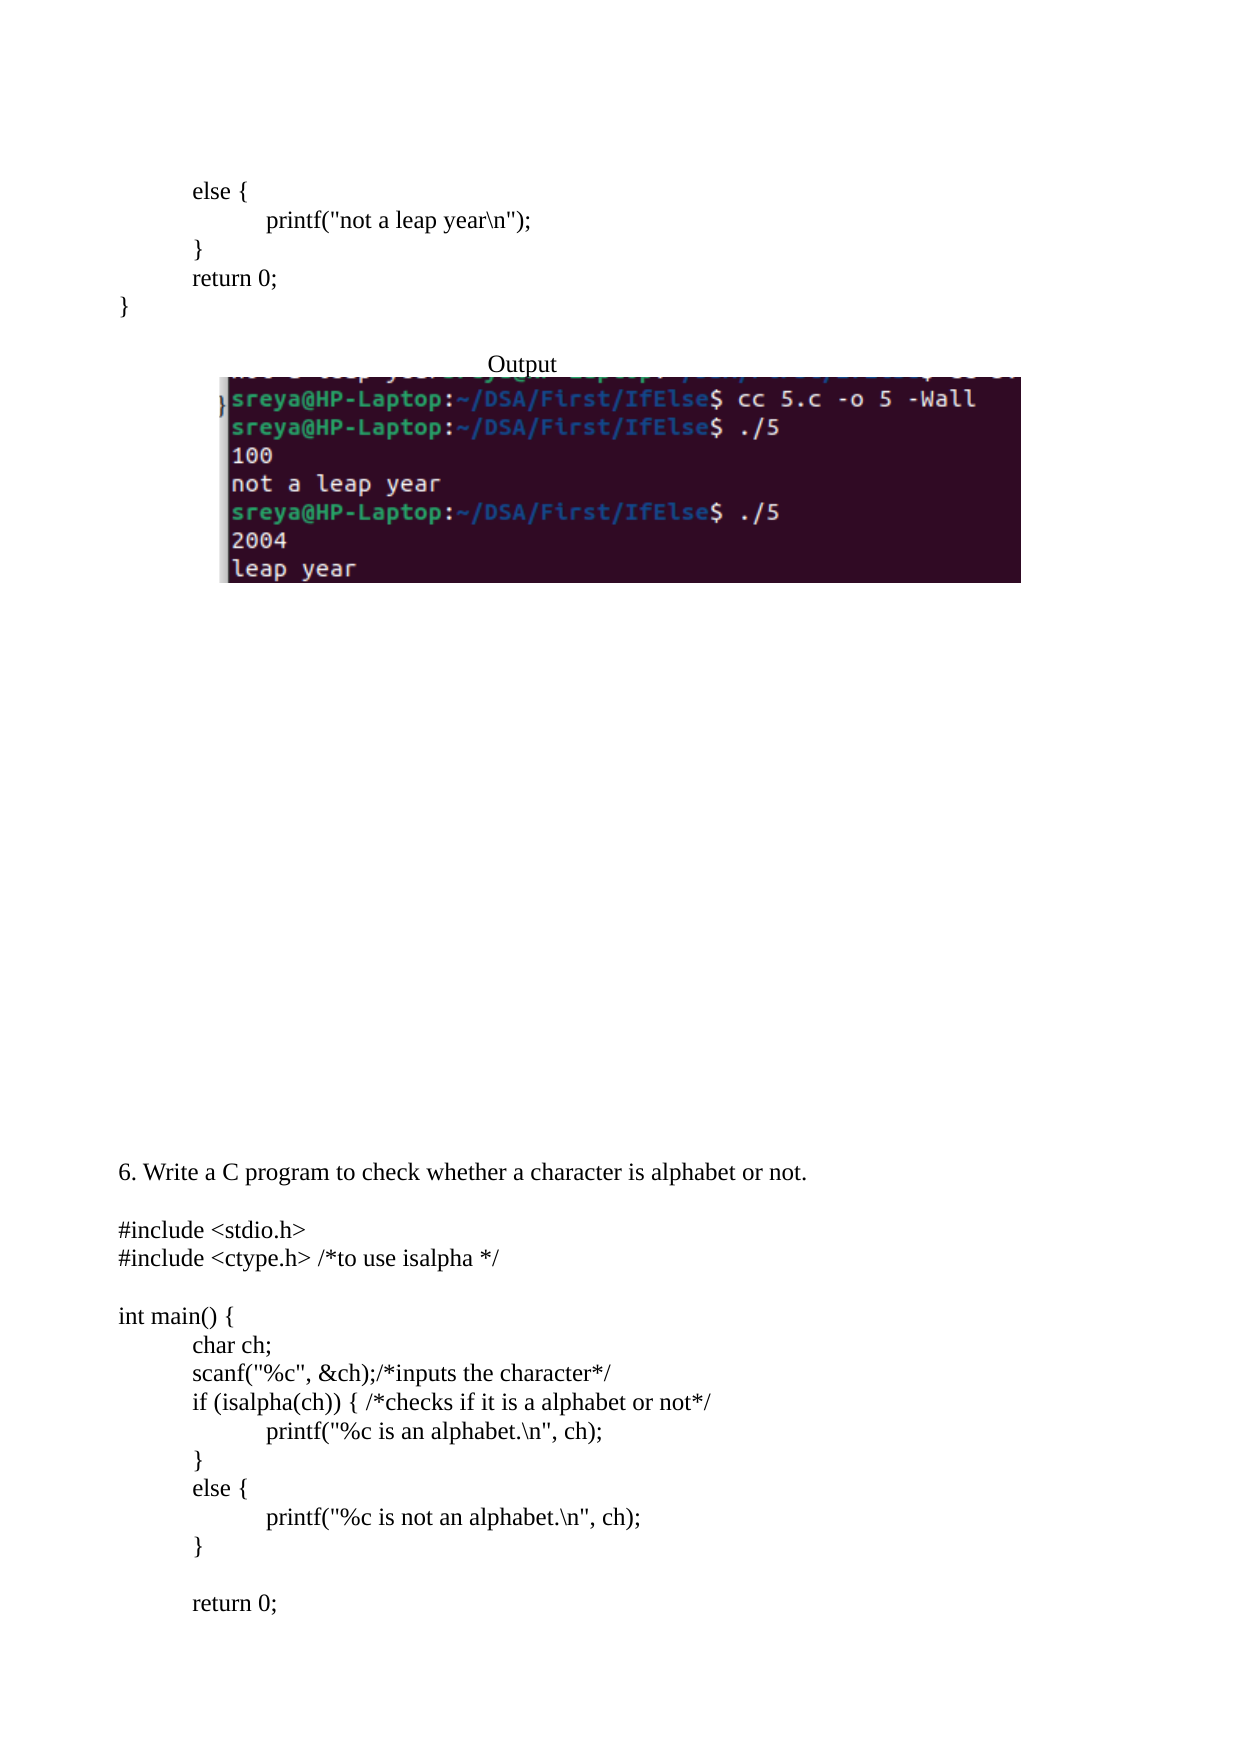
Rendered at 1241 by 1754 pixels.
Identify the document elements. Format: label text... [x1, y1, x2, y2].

text return 0; [118, 1588, 1122, 1617]
text if (isalpha(ch)) { /*checks if it is a alphabet or not*/ [118, 1387, 1122, 1416]
text #include <ctype.h> /*to use isalpha */ [118, 1243, 1122, 1272]
text } [118, 1445, 1122, 1473]
text printf("not a leap year\n"); [118, 205, 1122, 234]
text printf("%c is not an alphabet.\n", ch); [118, 1502, 1122, 1531]
text return 0; [118, 263, 1122, 291]
text Output [118, 349, 1122, 378]
text 6. Write a C program to check whether a character is alphabet or not. #include <stdio.h> [118, 1100, 1122, 1243]
text else { [118, 1473, 1122, 1502]
text int main() { [118, 1301, 1122, 1330]
picture [219, 377, 1021, 583]
text else { [118, 176, 1122, 205]
text } [118, 1531, 1122, 1560]
text scanf("%c", &ch);/*inputs the character*/ [118, 1358, 1122, 1387]
text char ch; [118, 1330, 1122, 1358]
text } [118, 291, 1122, 320]
text } [118, 234, 1122, 263]
text printf("%c is an alphabet.\n", ch); [118, 1416, 1122, 1445]
